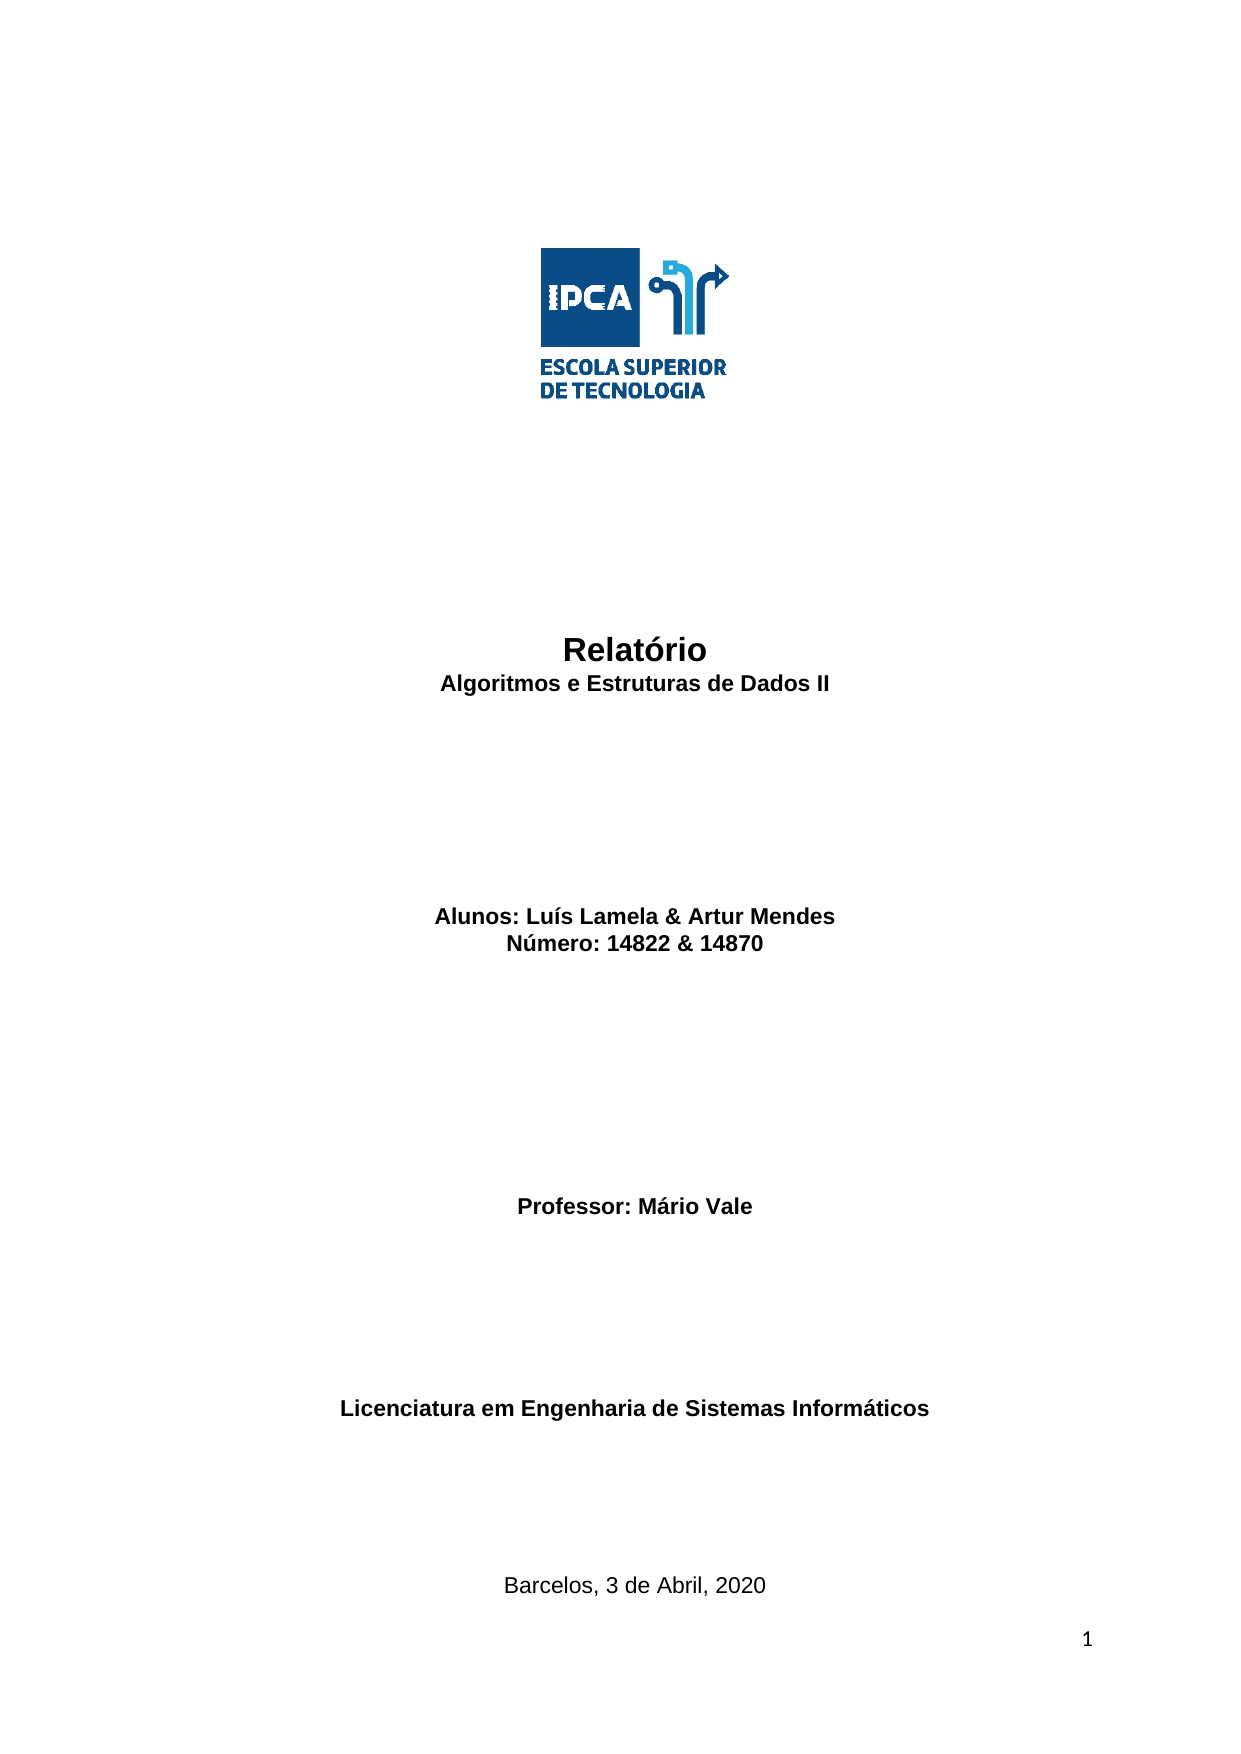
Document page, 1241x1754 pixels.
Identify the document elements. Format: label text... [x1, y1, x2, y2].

text Professor: Mário Vale [177, 1191, 1092, 1221]
text Licenciatura em Engenharia de Sistemas Informáticos [177, 1393, 1092, 1423]
text Número: 14822 & 14870 [177, 929, 1092, 956]
picture [470, 200, 800, 446]
text Barcelos, 3 de Abril, 2020 [177, 1572, 1092, 1598]
text Relatório [177, 630, 1092, 668]
text Alunos: Luís Lamela & Artur Mendes [177, 903, 1092, 929]
text Algoritmos e Estruturas de Dados II [177, 668, 1092, 698]
